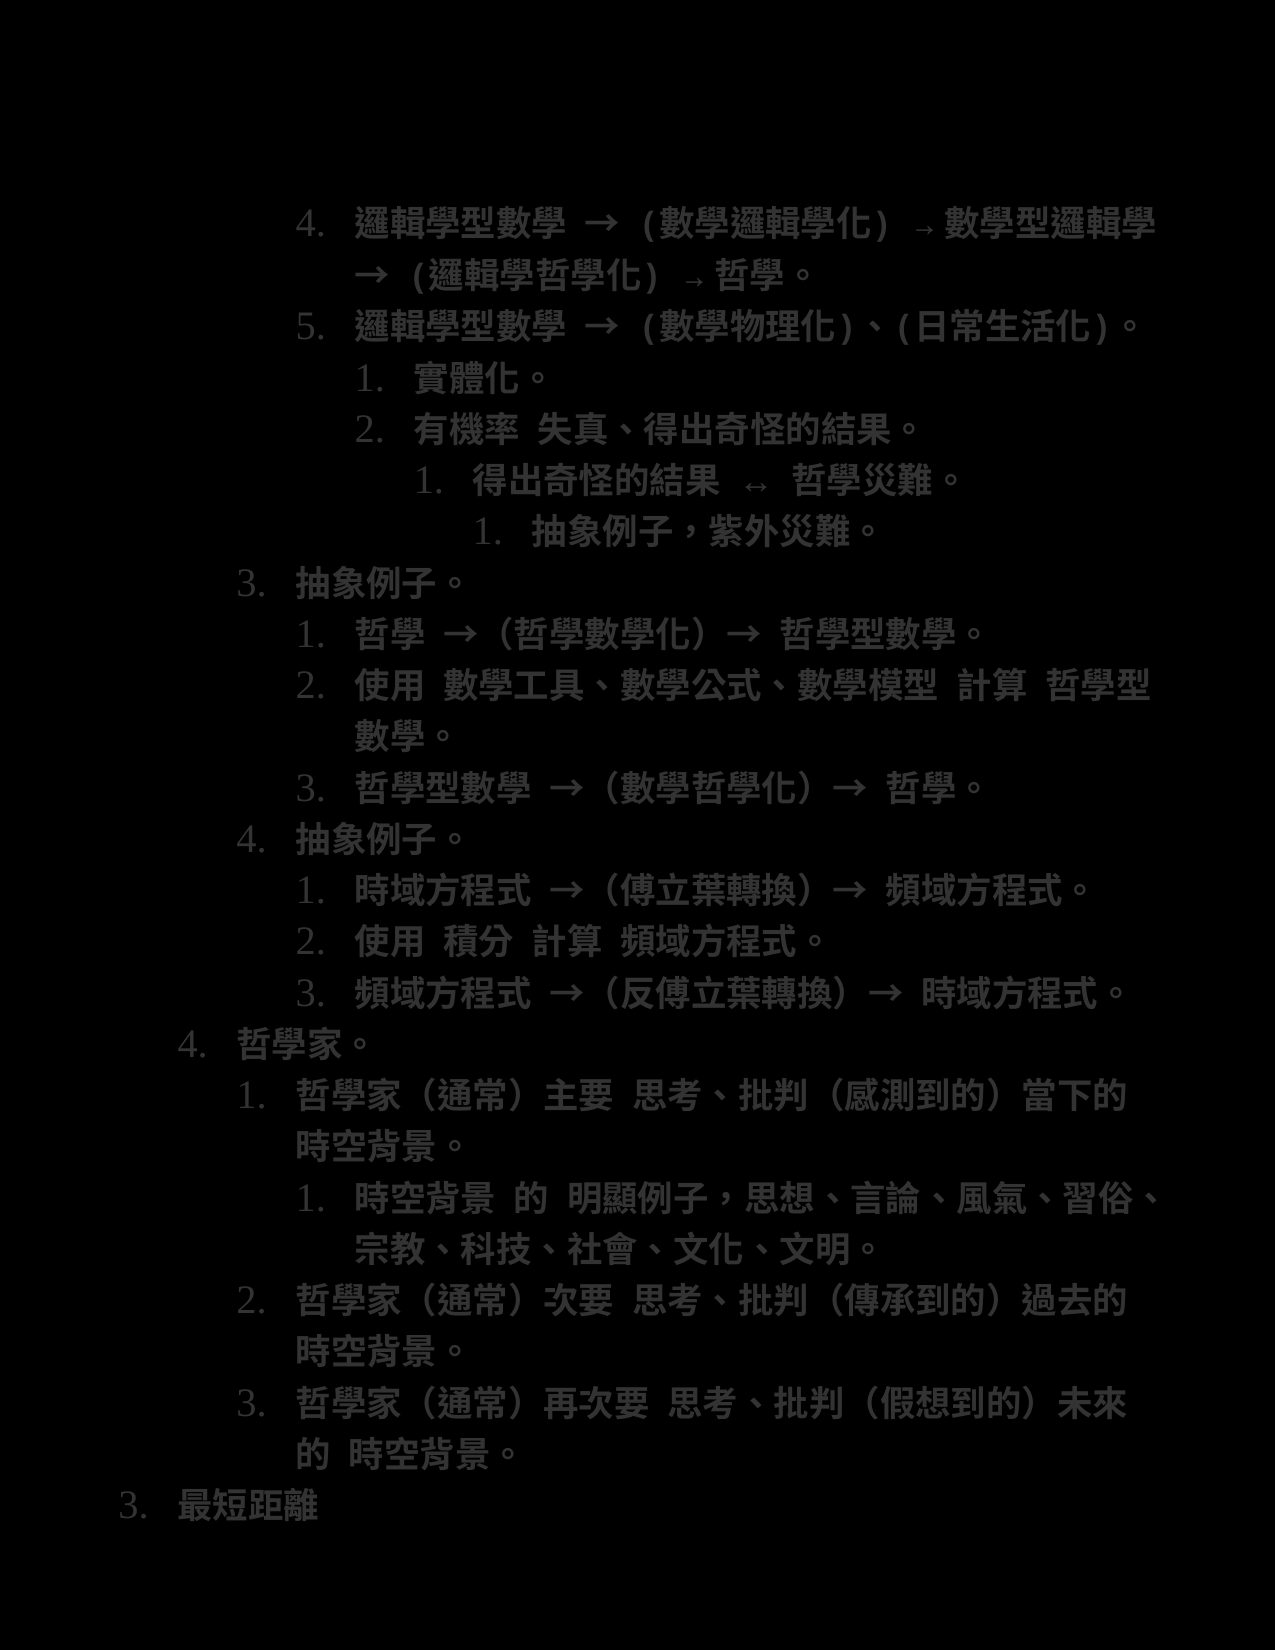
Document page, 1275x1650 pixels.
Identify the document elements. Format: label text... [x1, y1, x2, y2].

list 哲學 →（哲學數學化）→ 哲學型數學。 [295, 606, 1157, 657]
list 邏輯學型數學 → (數學物理化)、(日常生活化)。 [295, 298, 1157, 350]
list 頻域方程式 →（反傅立葉轉換）→ 時域方程式。 [295, 965, 1157, 1016]
list 有機率 失真、得出奇怪的結果。 [354, 401, 1157, 452]
list 哲學型數學 →（數學哲學化）→ 哲學。 [295, 760, 1157, 811]
list 哲學家。 [177, 1016, 1157, 1067]
list 邏輯學型數學 → (數學邏輯學化) → 數學型邏輯學 → (邏輯學哲學化) → 哲學。 [295, 196, 1157, 298]
list 時空背景 的 明顯例子，思想、言論、風氣、習俗、宗教、科技、社會、文化、文明。 [295, 1170, 1157, 1272]
list 實體化。 [354, 350, 1157, 401]
list 使用 積分 計算 頻域方程式。 [295, 914, 1157, 965]
list 使用 數學工具、數學公式、數學模型 計算 哲學型數學。 [295, 657, 1157, 760]
list 抽象例子。 [236, 555, 1157, 606]
list 哲學家（通常）主要 思考、批判（感測到的）當下的 時空背景。 [236, 1067, 1157, 1170]
list 得出奇怪的結果 ↔ 哲學災難。 [413, 452, 1157, 504]
list 哲學家（通常）次要 思考、批判（傳承到的）過去的 時空背景。 [236, 1272, 1157, 1375]
list 哲學家（通常）再次要 思考、批判（假想到的）未來的 時空背景。 [236, 1375, 1157, 1477]
list 抽象例子，紫外災難。 [472, 504, 1157, 555]
list 抽象例子。 [236, 811, 1157, 862]
list 最短距離 [118, 1477, 1157, 1529]
list 時域方程式 →（傅立葉轉換）→ 頻域方程式。 [295, 862, 1157, 914]
